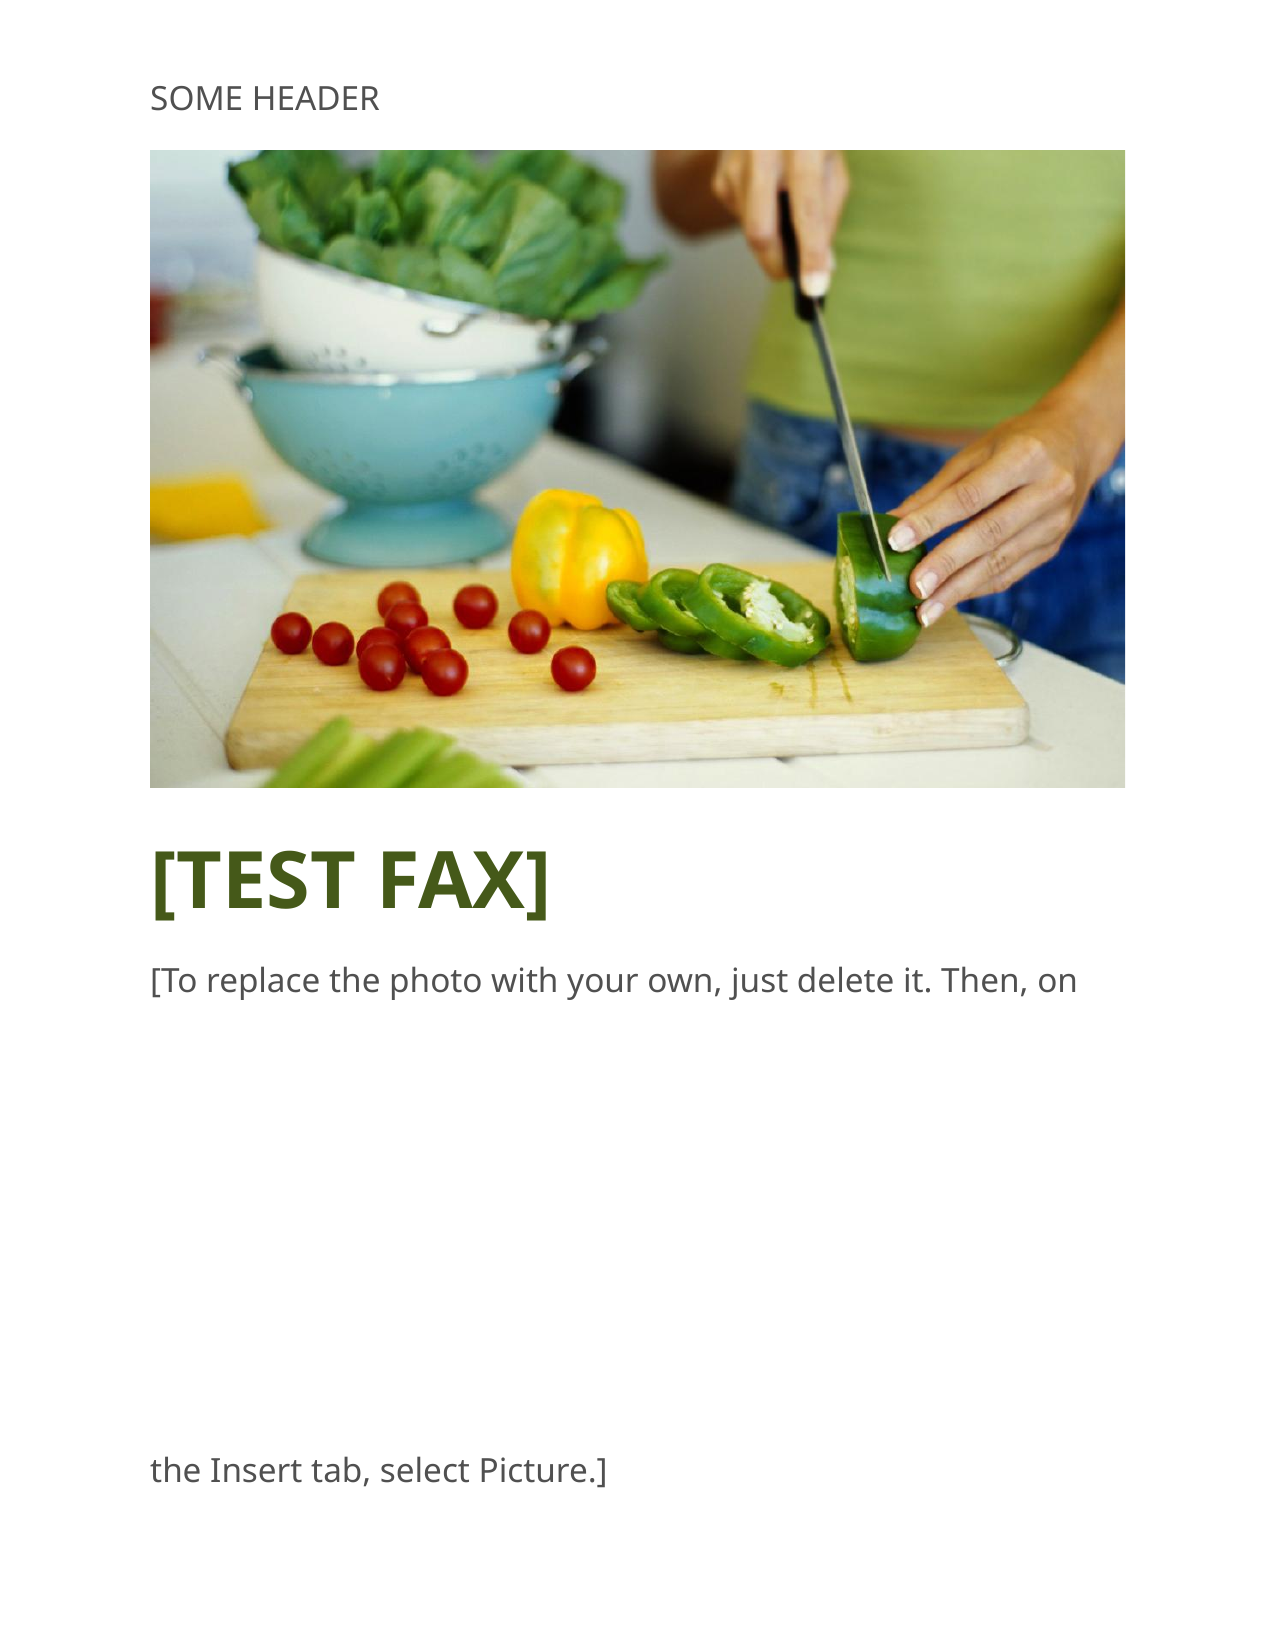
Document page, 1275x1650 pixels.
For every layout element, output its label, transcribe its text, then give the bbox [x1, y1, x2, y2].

title [TEST FAX] [150, 824, 1125, 931]
picture [150, 150, 1125, 788]
text [To replace the photo with your own, just delete it. Then, on [150, 956, 1125, 1002]
text the Insert tab, select Picture.] [150, 1446, 1125, 1492]
